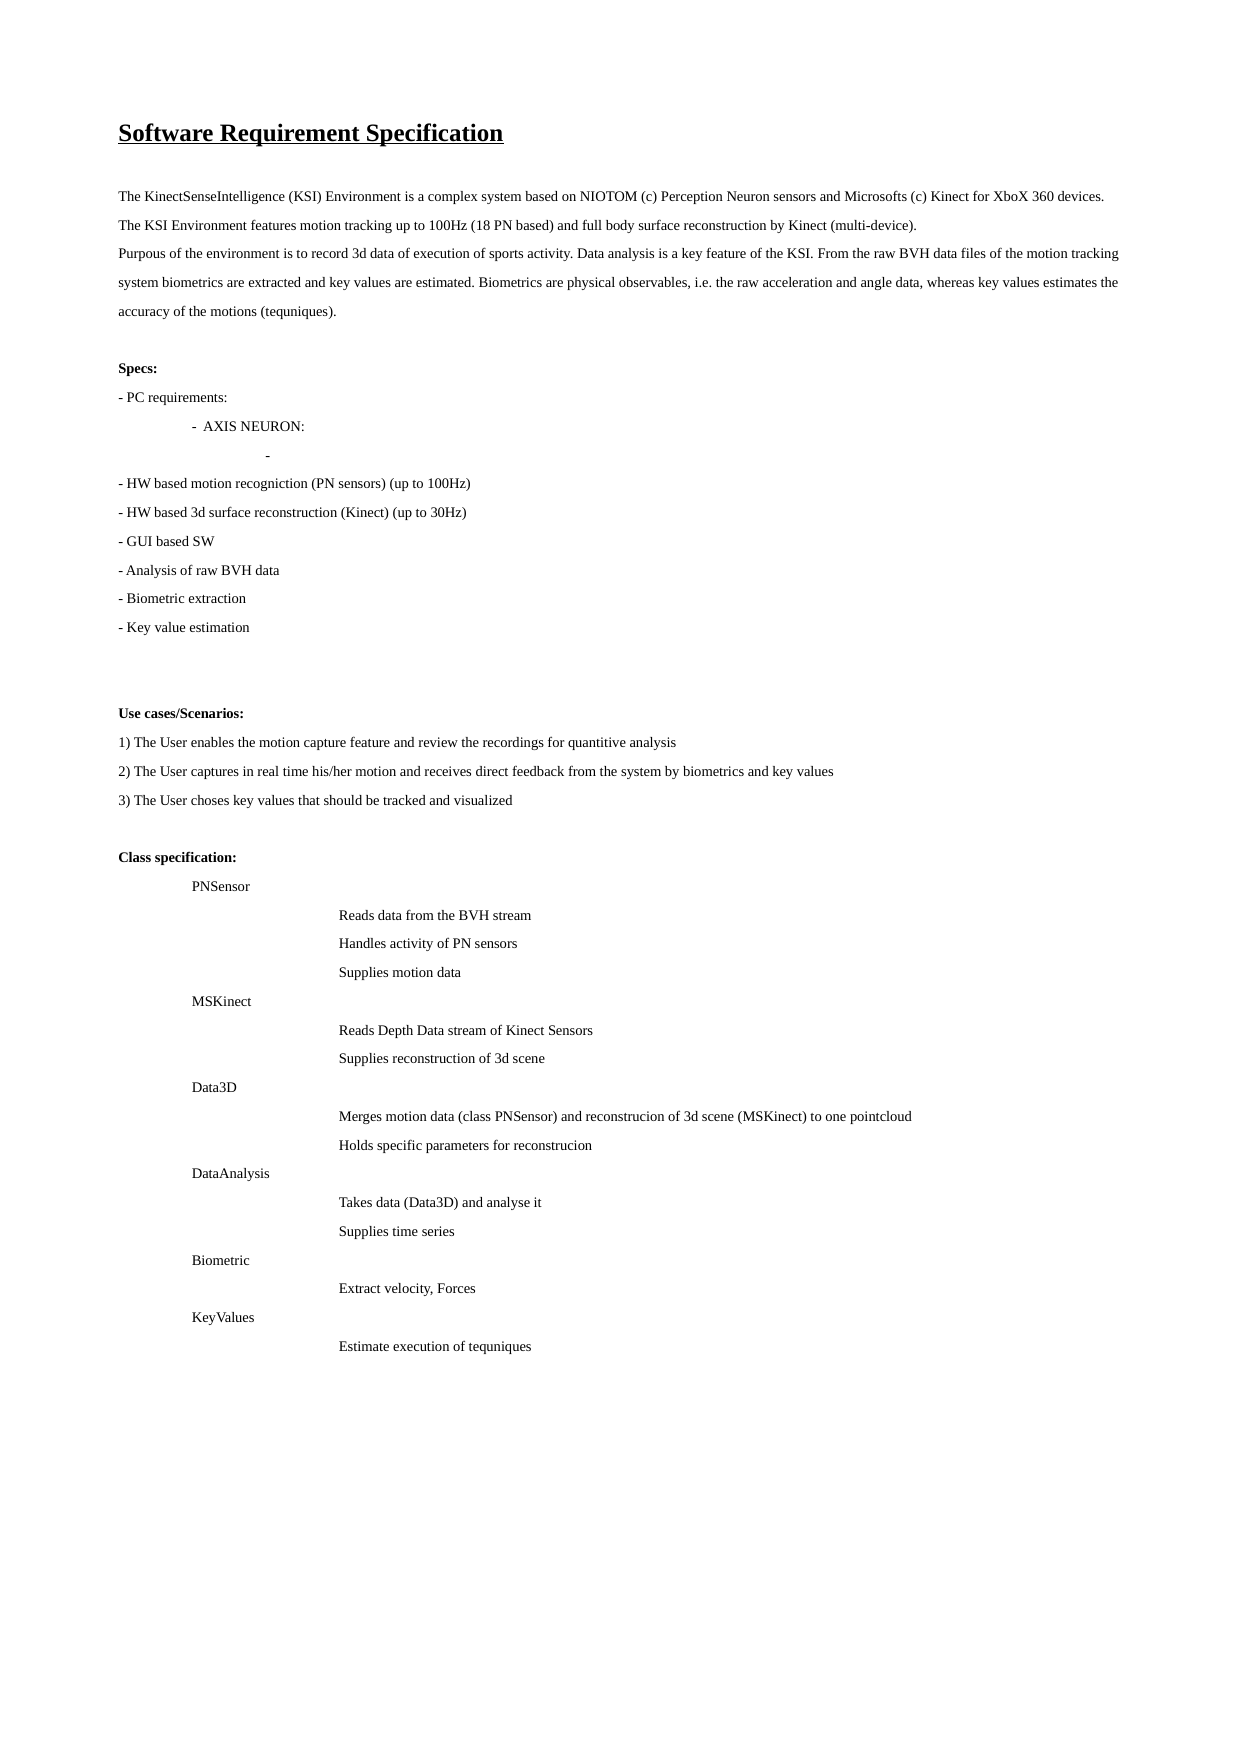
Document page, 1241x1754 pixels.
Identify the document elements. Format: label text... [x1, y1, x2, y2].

text Handles activity of PN sensors [118, 923, 1122, 952]
text - Analysis of raw BVH data [118, 549, 1122, 578]
text - HW based motion recogniction (PN sensors) (up to 100Hz) [118, 463, 1122, 492]
text 3) The User choses key values that should be tracked and visualized [118, 779, 1122, 808]
text Merges motion data (class PNSensor) and reconstrucion of 3d scene (MSKinect) to one pointcloud [118, 1096, 1122, 1124]
text Data3D [118, 1067, 1122, 1096]
text - AXIS NEURON: [118, 406, 1122, 434]
text - HW based 3d surface reconstruction (Kinect) (up to 30Hz) [118, 492, 1122, 521]
text Holds specific parameters for reconstrucion [118, 1124, 1122, 1153]
text Takes data (Data3D) and analyse it [118, 1182, 1122, 1211]
text - Key value estimation [118, 607, 1122, 636]
text KeyValues [118, 1297, 1122, 1326]
text PNSensor [118, 866, 1122, 894]
text The KinectSenseIntelligence (KSI) Environment is a complex system based on NIOTOM (c) Perception Neuron sensors and Microsofts (c) Kinect for XboX 360 devices. The KSI Environment features motion tracking up to 100Hz (18 PN based) and full body surface reconstruction by Kinect (multi-device). [118, 176, 1122, 233]
text Use cases/Scenarios: [118, 693, 1122, 722]
text Software Requirement Specification [118, 118, 1122, 147]
text - GUI based SW [118, 521, 1122, 549]
text Reads data from the BVH stream [118, 894, 1122, 923]
text - Biometric extraction [118, 578, 1122, 607]
text 1) The User enables the motion capture feature and review the recordings for quantitive analysis [118, 722, 1122, 751]
text 2) The User captures in real time his/her motion and receives direct feedback from the system by biometrics and key values [118, 751, 1122, 779]
text - PC requirements: [118, 377, 1122, 406]
text Estimate execution of tequniques [118, 1326, 1122, 1354]
text Specs: [118, 348, 1122, 377]
text Supplies time series [118, 1211, 1122, 1239]
text MSKinect [118, 981, 1122, 1009]
text Class specification: [118, 837, 1122, 866]
text Supplies reconstruction of 3d scene [118, 1038, 1122, 1067]
text - [118, 434, 1122, 463]
text Purpous of the environment is to record 3d data of execution of sports activity. Data analysis is a key feature of the KSI. From the raw BVH data files of the motion tracking system biometrics are extracted and key values are estimated. Biometrics are physical observables, i.e. the raw acceleration and angle data, whereas key values estimates the accuracy of the motions (tequniques). [118, 233, 1122, 319]
text DataAnalysis [118, 1153, 1122, 1182]
text Reads Depth Data stream of Kinect Sensors [118, 1009, 1122, 1038]
text Biometric [118, 1239, 1122, 1268]
text Extract velocity, Forces [118, 1268, 1122, 1297]
text Supplies motion data [118, 952, 1122, 981]
